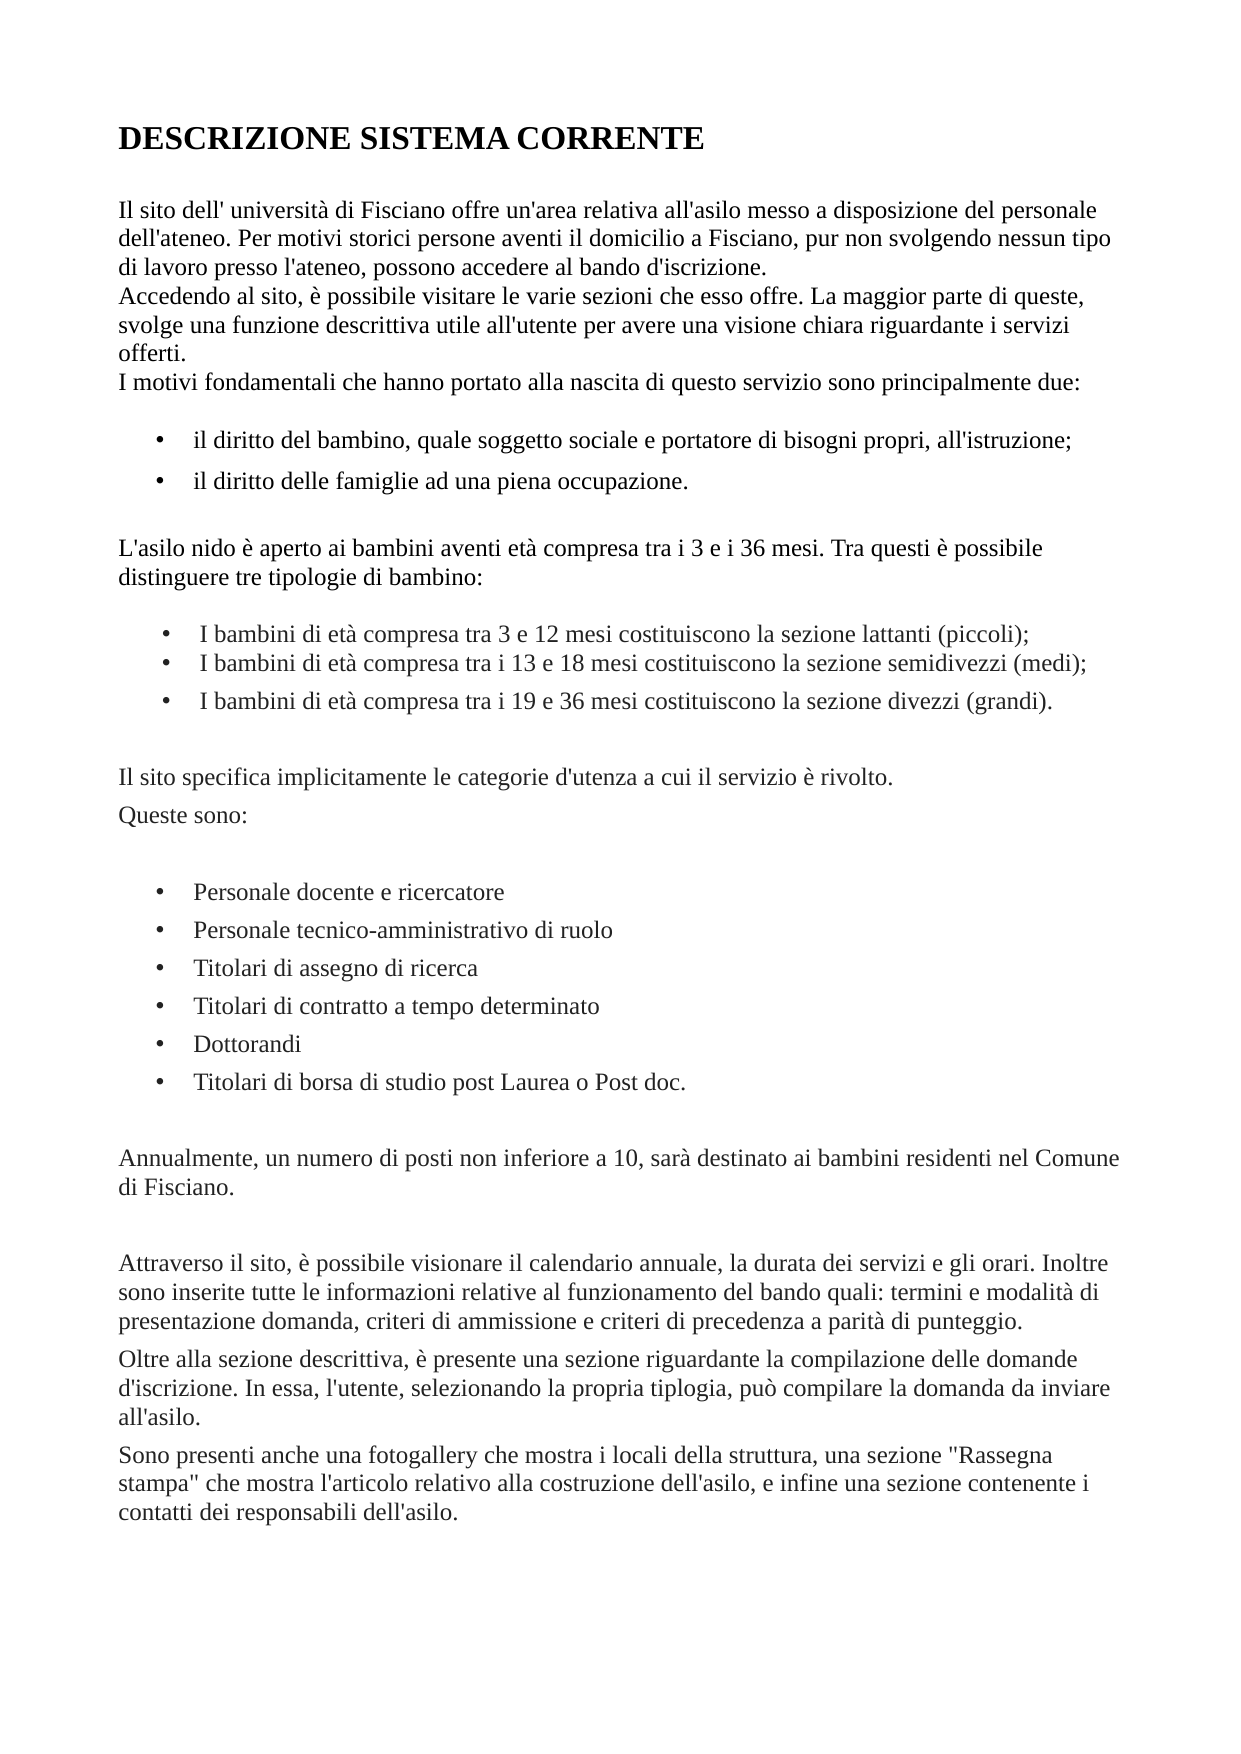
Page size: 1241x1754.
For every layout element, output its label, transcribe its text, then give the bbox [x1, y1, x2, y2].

list Titolari di borsa di studio post Laurea o Post doc. [156, 1067, 1122, 1096]
text Annualmente, un numero di posti non inferiore a 10, sarà destinato ai bambini residenti nel Comune di Fisciano. [118, 1143, 1122, 1201]
text Il sito specifica implicitamente le categorie d'utenza a cui il servizio è rivolto. [118, 762, 1122, 791]
list Personale tecnico-amministrativo di ruolo [156, 915, 1122, 943]
list Dottorandi [156, 1029, 1122, 1058]
text I motivi fondamentali che hanno portato alla nascita di questo servizio sono principalmente due: [118, 367, 1122, 396]
text Attraverso il sito, è possibile visionare il calendario annuale, la durata dei servizi e gli orari. Inoltre sono inserite tutte le informazioni relative al funzionamento del bando quali: termini e modalità di presentazione domanda, criteri di ammissione e criteri di precedenza a parità di punteggio. [118, 1248, 1122, 1335]
text DESCRIZIONE SISTEMA CORRENTE [118, 118, 1122, 156]
list il diritto del bambino, quale soggetto sociale e portatore di bisogni propri, all'istruzione; [156, 425, 1122, 453]
list I bambini di età compresa tra 3 e 12 mesi costituiscono la sezione lattanti (piccoli); [162, 619, 1122, 648]
text Il sito dell' università di Fisciano offre un'area relativa all'asilo messo a disposizione del personale dell'ateneo. Per motivi storici persone aventi il domicilio a Fisciano, pur non svolgendo nessun tipo di lavoro presso l'ateneo, possono accedere al bando d'iscrizione. [118, 195, 1122, 281]
list Personale docente e ricercatore [156, 877, 1122, 905]
list I bambini di età compresa tra i 19 e 36 mesi costituiscono la sezione divezzi (grandi). [162, 686, 1122, 715]
text Queste sono: [118, 800, 1122, 829]
text Sono presenti anche una fotogallery che mostra i locali della struttura, una sezione "Rassegna stampa" che mostra l'articolo relativo alla costruzione dell'asilo, e infine una sezione contenente i contatti dei responsabili dell'asilo. [118, 1440, 1122, 1526]
list Titolari di assegno di ricerca [156, 953, 1122, 982]
text Accedendo al sito, è possibile visitare le varie sezioni che esso offre. La maggior parte di queste, svolge una funzione descrittiva utile all'utente per avere una visione chiara riguardante i servizi offerti. [118, 281, 1122, 367]
list I bambini di età compresa tra i 13 e 18 mesi costituiscono la sezione semidivezzi (medi); [162, 648, 1122, 677]
text L'asilo nido è aperto ai bambini aventi età compresa tra i 3 e i 36 mesi. Tra questi è possibile distinguere tre tipologie di bambino: [118, 533, 1122, 590]
list Titolari di contratto a tempo determinato [156, 991, 1122, 1020]
list il diritto delle famiglie ad una piena occupazione. [156, 466, 1122, 495]
text Oltre alla sezione descrittiva, è presente una sezione riguardante la compilazione delle domande d'iscrizione. In essa, l'utente, selezionando la propria tiplogia, può compilare la domanda da inviare all'asilo. [118, 1344, 1122, 1430]
